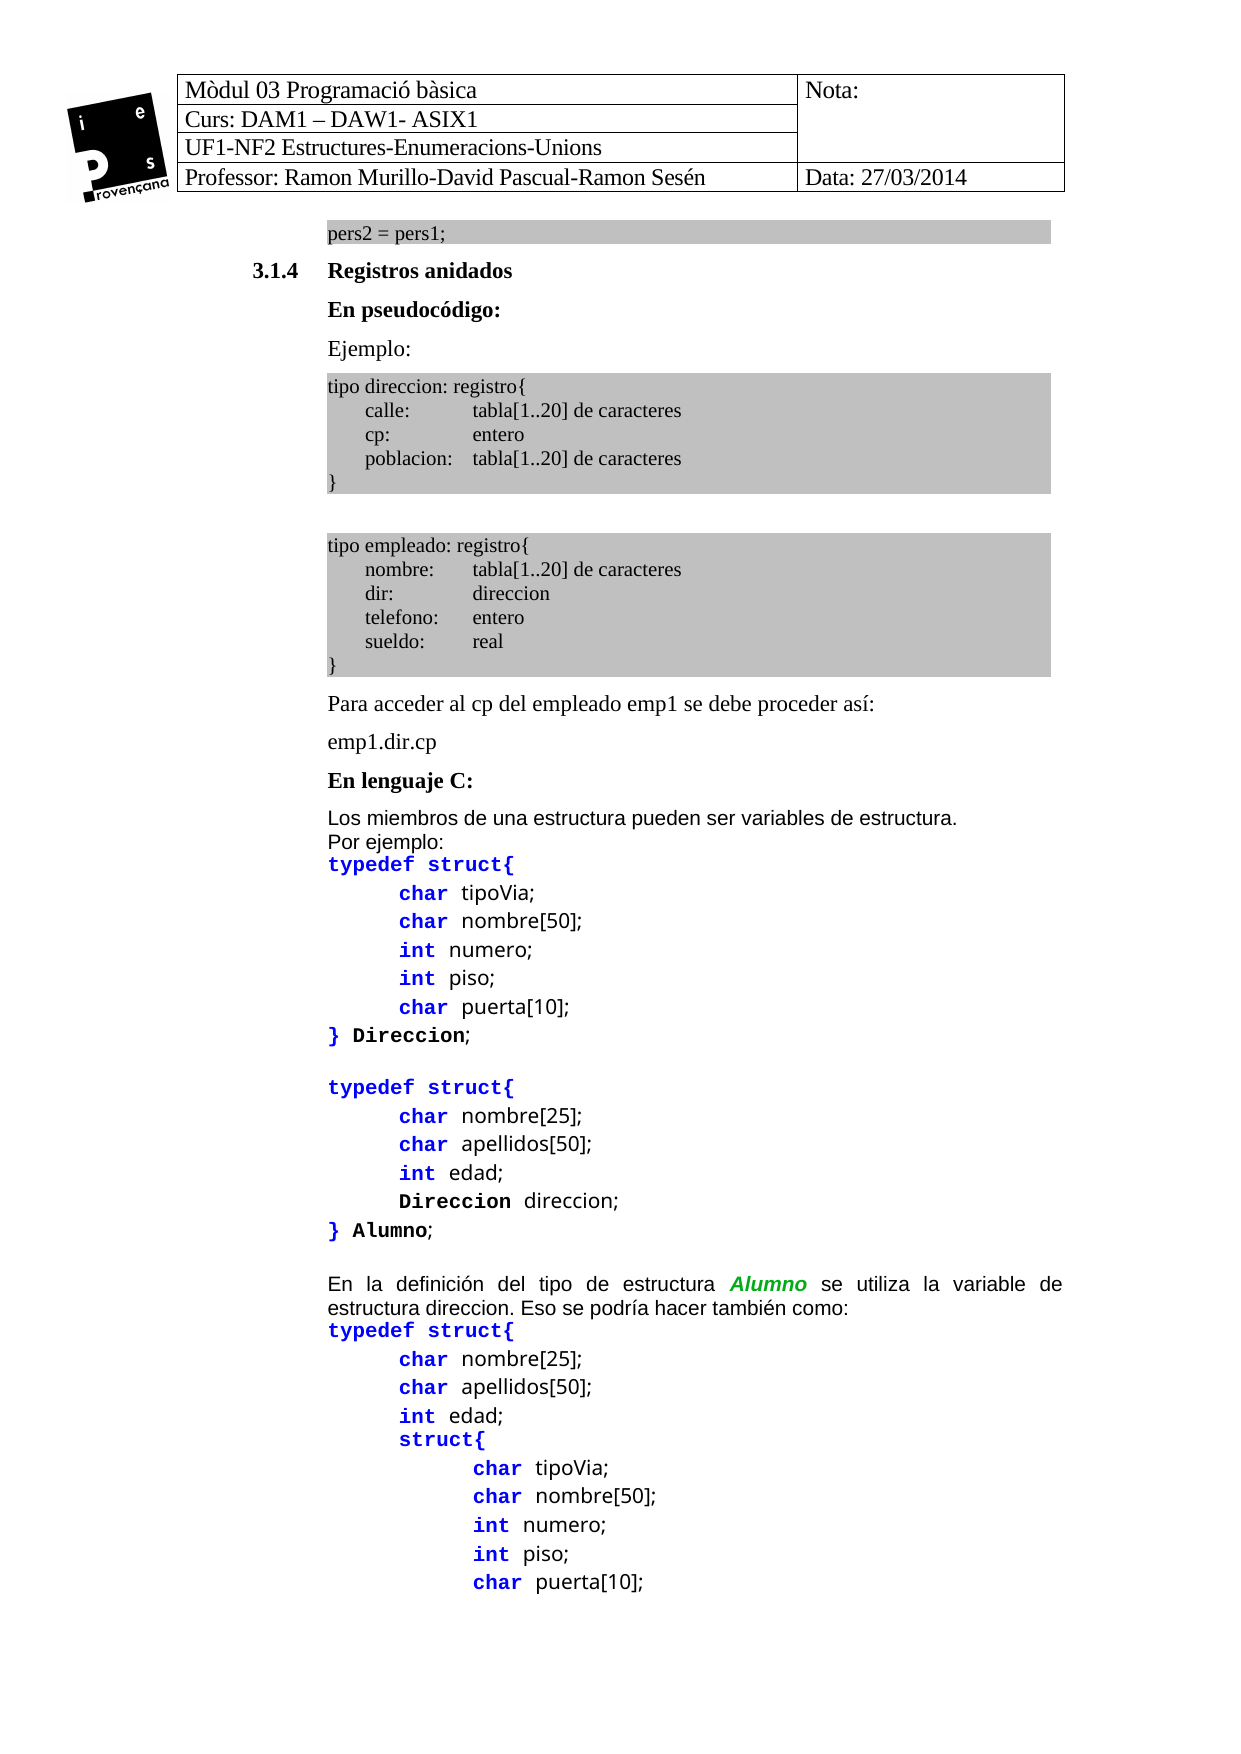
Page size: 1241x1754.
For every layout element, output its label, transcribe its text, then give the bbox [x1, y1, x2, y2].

text typedef struct{ [327, 1077, 1063, 1101]
text } Direccion; [327, 1020, 1063, 1049]
text calle: tabla[1..20] de caracteres [327, 398, 1051, 422]
text pers2 = pers1; [327, 220, 1051, 244]
text char puerta[10]; [327, 992, 1063, 1020]
text int edad; [327, 1158, 1063, 1187]
text char nombre[25]; [327, 1344, 1063, 1372]
text tipo empleado: registro{ [327, 533, 1051, 557]
text } [327, 653, 1051, 677]
text char tipoVia; [327, 878, 1063, 906]
text Por ejemplo: [327, 830, 1063, 854]
text typedef struct{ [327, 1320, 1063, 1344]
text telefono: entero [327, 605, 1051, 629]
text } Alumno; [327, 1215, 1063, 1244]
text Los miembros de una estructura pueden ser variables de estructura. [327, 806, 1063, 830]
text char nombre[50]; [327, 906, 1063, 935]
text Ejemplo: [327, 335, 1063, 361]
text char nombre[25]; [327, 1101, 1063, 1129]
text int numero; [327, 935, 1063, 963]
text char puerta[10]; [401, 1567, 1063, 1596]
text int numero; [401, 1510, 1063, 1539]
text char apellidos[50]; [327, 1129, 1063, 1158]
list Registros anidados [252, 257, 1063, 283]
text dir: direccion [327, 581, 1051, 605]
text cp: entero [327, 422, 1051, 446]
text sueldo: real [327, 629, 1051, 653]
text char apellidos[50]; [327, 1372, 1063, 1401]
text typedef struct{ [327, 854, 1063, 878]
text En pseudocódigo: [327, 296, 1063, 322]
picture [66, 92, 171, 203]
text emp1.dir.cp [327, 728, 1063, 755]
text struct{ [327, 1429, 1063, 1453]
text char nombre[50]; [401, 1482, 1063, 1510]
text int edad; [327, 1401, 1063, 1429]
text } [327, 470, 1051, 494]
text En lenguaje C: [327, 767, 1063, 794]
text nombre: tabla[1..20] de caracteres [327, 557, 1051, 581]
text Para acceder al cp del empleado emp1 se debe proceder así: [327, 689, 1063, 716]
text Direccion direccion; [327, 1187, 1063, 1215]
text char tipoVia; [401, 1453, 1063, 1482]
text En la definición del tipo de estructura Alumno se utiliza la variable de estructura direccion. Eso se podría hacer también como: [327, 1272, 1063, 1320]
text poblacion: tabla[1..20] de caracteres [327, 446, 1051, 470]
text int piso; [401, 1539, 1063, 1567]
text int piso; [327, 963, 1063, 992]
text tipo direccion: registro{ [327, 373, 1051, 398]
